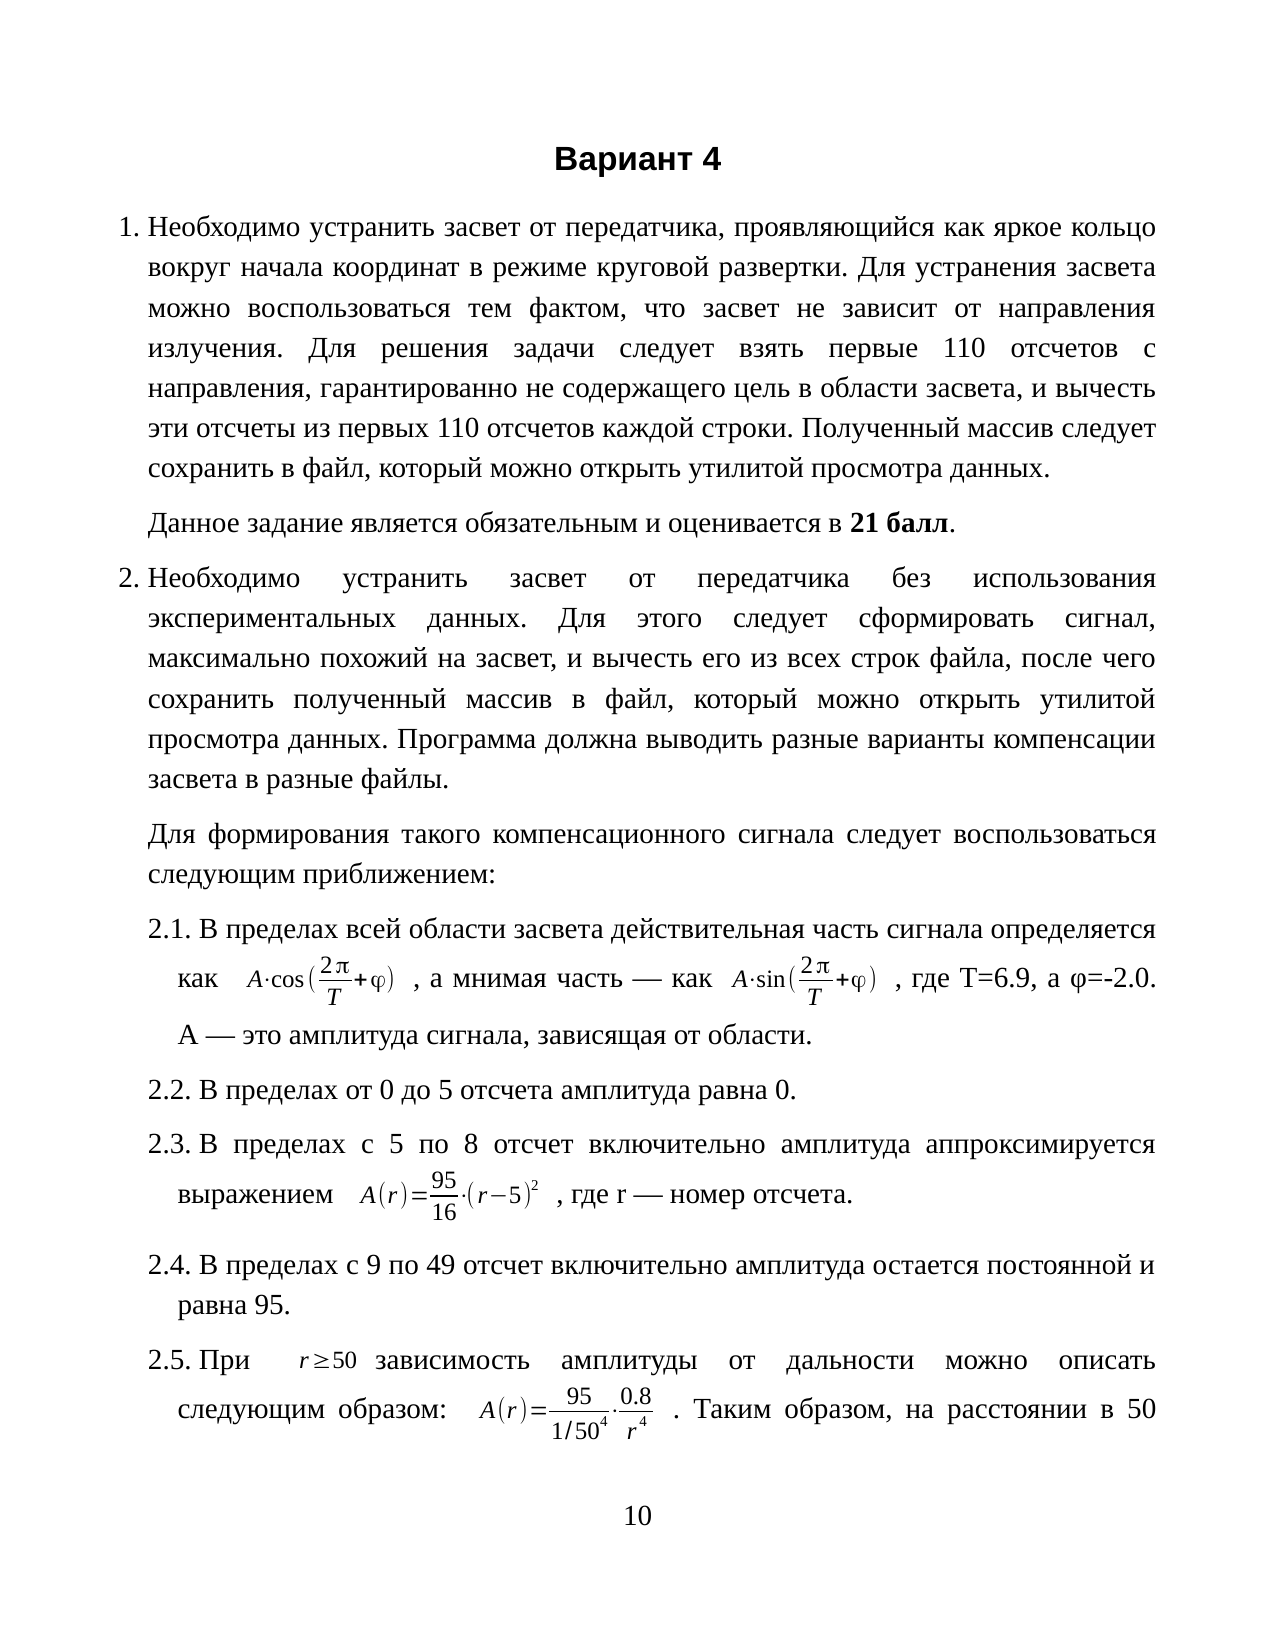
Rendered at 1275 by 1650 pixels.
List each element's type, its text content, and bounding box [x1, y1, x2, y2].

list В пределах с 9 по 49 отсчет включительно амплитуда остается постоянной и равна 95. [148, 1247, 1157, 1321]
list В пределах всей области засвета действительная часть сигнала определяется как , а мнимая часть — как, где T=6.9, а φ=-2.0. А — это амплитуда сигнала, зависящая от области. [148, 911, 1157, 1051]
subtitle Вариант 4 [118, 139, 1157, 178]
list Для формирования такого компенсационного сигнала следует воспользоваться следующим приближением: [118, 816, 1157, 890]
list Необходимо устранить засвет от передатчика без использования экспериментальных данных. Для этого следует сформировать сигнал, максимально похожий на засвет, и вычесть его из всех строк файла, после чего сохранить полученный массив в файл, который можно открыть утилитой просмотра данных. Программа должна выводить разные варианты компенсации засвета в разные файлы. [118, 560, 1157, 795]
list Необходимо устранить засвет от передатчика, проявляющийся как яркое кольцо вокруг начала координат в режиме круговой развертки. Для устранения засвета можно воспользоваться тем фактом, что засвет не зависит от направления излучения. Для решения задачи следует взять первые 110 отсчетов с направления, гарантированно не содержащего цель в области засвета, и вычесть эти отсчеты из первых 110 отсчетов каждой строки. Полученный массив следует сохранить в файл, который можно открыть утилитой просмотра данных. [118, 209, 1157, 484]
list В пределах от 0 до 5 отсчета амплитуда равна 0. [148, 1072, 1157, 1105]
list В пределах с 5 по 8 отсчет включительно амплитуда аппроксимируется выражением , где r — номер отсчета. [148, 1127, 1157, 1226]
list Данное задание является обязательным и оценивается в 21 балл. [118, 505, 1157, 539]
list При зависимость амплитуды от дальности можно описать следующим образом: . Таким образом, на расстоянии в 50 отсчетов амплитуда равна 95 и далее убывает обратнопропорционально четвертой степени расстояния. [148, 1342, 1157, 1445]
